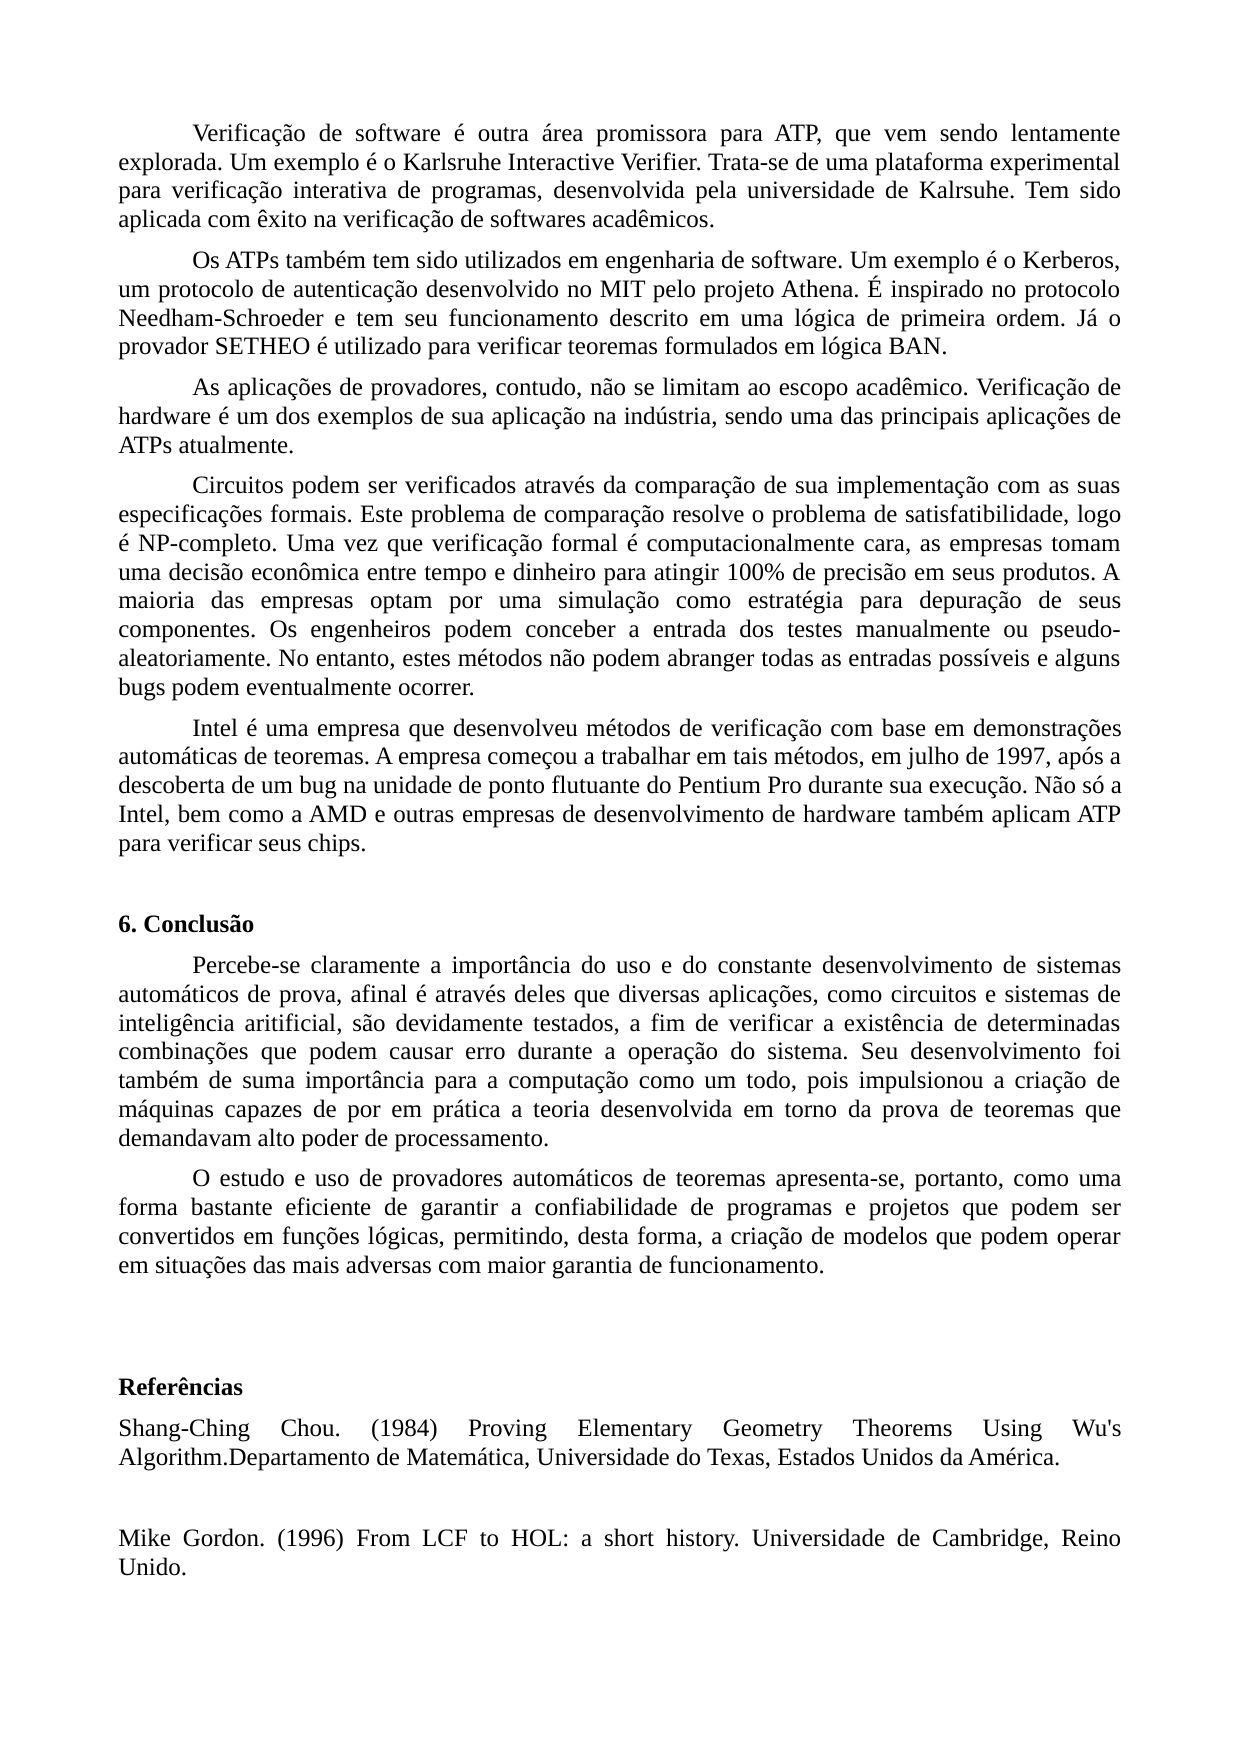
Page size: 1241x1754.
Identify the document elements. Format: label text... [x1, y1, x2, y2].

text O estudo e uso de provadores automáticos de teoremas apresenta-se, portanto, como uma forma bastante eficiente de garantir a confiabilidade de programas e projetos que podem ser convertidos em funções lógicas, permitindo, desta forma, a criação de modelos que podem operar em situações das mais adversas com maior garantia de funcionamento. [118, 1163, 1122, 1278]
text Shang-Ching Chou. (1984) Proving Elementary Geometry Theorems Using Wu's Algorithm.Departamento de Matemática, Universidade do Texas, Estados Unidos da América. [118, 1413, 1122, 1471]
text Os ATPs também tem sido utilizados em engenharia de software. Um exemplo é o Kerberos, um protocolo de autenticação desenvolvido no MIT pelo projeto Athena. É inspirado no protocolo Needham-Schroeder e tem seu funcionamento descrito em uma lógica de primeira ordem. Já o provador SETHEO é utilizado para verificar teoremas formulados em lógica BAN. [118, 245, 1122, 360]
text Referências [118, 1372, 1122, 1401]
text Mike Gordon. (1996) From LCF to HOL: a short history. Universidade de Cambridge, Reino Unido. [118, 1523, 1122, 1581]
text Intel é uma empresa que desenvolveu métodos de verificação com base em demonstrações automáticas de teoremas. A empresa começou a trabalhar em tais métodos, em julho de 1997, após a descoberta de um bug na unidade de ponto flutuante do Pentium Pro durante sua execução. Não só a Intel, bem como a AMD e outras empresas de desenvolvimento de hardware também aplicam ATP para verificar seus chips. [118, 713, 1122, 856]
text Verificação de software é outra área promissora para ATP, que vem sendo lentamente explorada. Um exemplo é o Karlsruhe Interactive Verifier. Trata-se de uma plataforma experimental para verificação interativa de programas, desenvolvida pela universidade de Kalrsuhe. Tem sido aplicada com êxito na verificação de softwares acadêmicos. [118, 118, 1122, 233]
text Circuitos podem ser verificados através da comparação de sua implementação com as suas especificações formais. Este problema de comparação resolve o problema de satisfatibilidade, logo é NP-completo. Uma vez que verificação formal é computacionalmente cara, as empresas tomam uma decisão econômica entre tempo e dinheiro para atingir 100% de precisão em seus produtos. A maioria das empresas optam por uma simulação como estratégia para depuração de seus componentes. Os engenheiros podem conceber a entrada dos testes manualmente ou pseudo-aleatoriamente. No entanto, estes métodos não podem abranger todas as entradas possíveis e alguns bugs podem eventualmente ocorrer. [118, 471, 1122, 701]
text Percebe-se claramente a importância do uso e do constante desenvolvimento de sistemas automáticos de prova, afinal é através deles que diversas aplicações, como circuitos e sistemas de inteligência aritificial, são devidamente testados, a fim de verificar a existência de determinadas combinações que podem causar erro durante a operação do sistema. Seu desenvolvimento foi também de suma importância para a computação como um todo, pois impulsionou a criação de máquinas capazes de por em prática a teoria desenvolvida em torno da prova de teoremas que demandavam alto poder de processamento. [118, 950, 1122, 1151]
text As aplicações de provadores, contudo, não se limitam ao escopo acadêmico. Verificação de hardware é um dos exemplos de sua aplicação na indústria, sendo uma das principais aplicações de ATPs atualmente. [118, 372, 1122, 458]
text 6. Conclusão [118, 909, 1122, 938]
